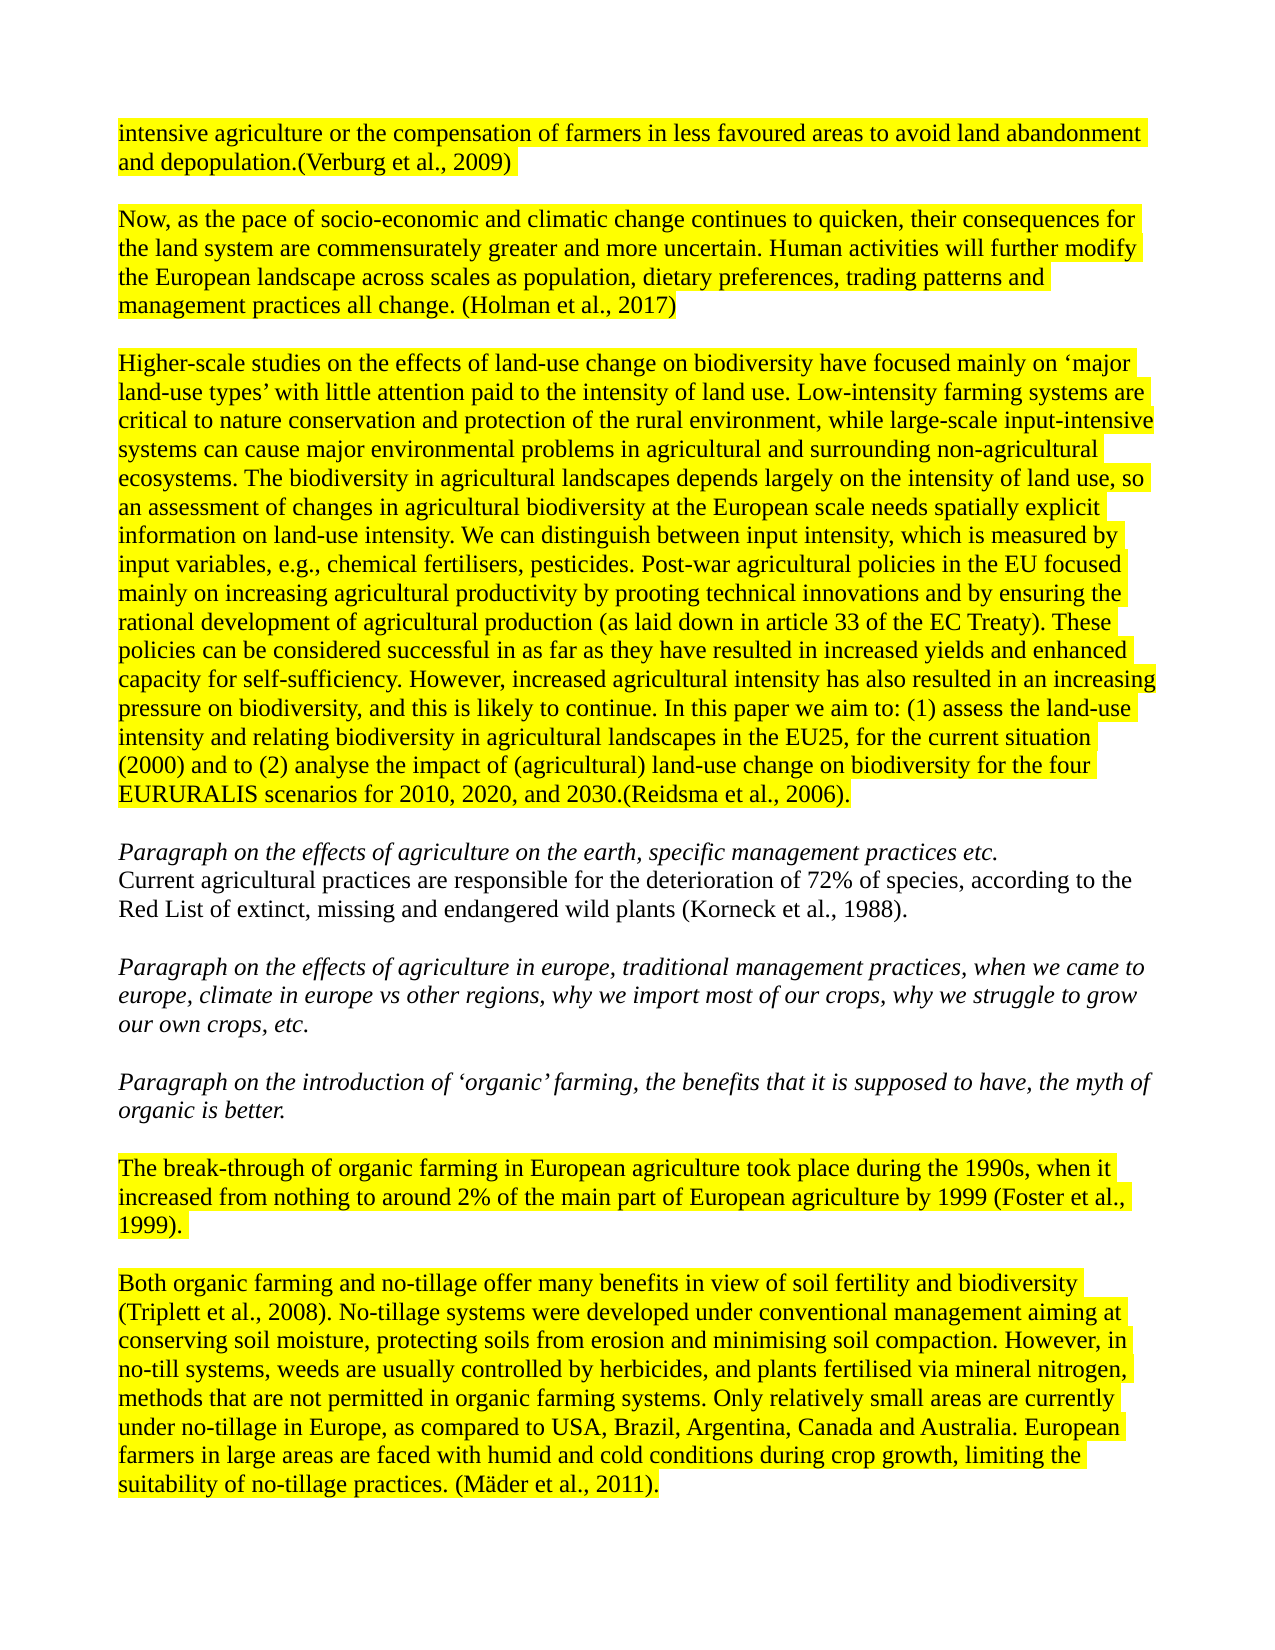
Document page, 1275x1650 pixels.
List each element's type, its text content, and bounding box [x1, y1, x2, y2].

text Current agricultural practices are responsible for the deterioration of 72% of species, according to the Red List of extinct, missing and endangered wild plants (Korneck et al., 1988). [118, 866, 1157, 923]
text Paragraph on the introduction of ‘organic’ farming, the benefits that it is supposed to have, the myth of organic is better. [118, 1067, 1157, 1124]
text The break-through of organic farming in European agriculture took place during the 1990s, when it increased from nothing to around 2% of the main part of European agriculture by 1999 (Foster et al., 1999). [118, 1153, 1157, 1239]
text Paragraph on the effects of agriculture on the earth, specific management practices etc. [118, 837, 1157, 866]
text Now, as the pace of socio-economic and climatic change continues to quicken, their consequences for the land system are commensurately greater and more uncertain. Human activities will further modify the European landscape across scales as population, dietary preferences, trading patterns and management practices all change. (Holman et al., 2017) [118, 204, 1157, 319]
text Paragraph on the effects of agriculture in europe, traditional management practices, when we came to europe, climate in europe vs other regions, why we import most of our crops, why we struggle to grow our own crops, etc. [118, 952, 1157, 1038]
text Both organic farming and no-tillage offer many benefits in view of soil fertility and biodiversity (Triplett et al., 2008). No-tillage systems were developed under conventional management aiming at conserving soil moisture, protecting soils from erosion and minimising soil compaction. However, in no-till systems, weeds are usually controlled by herbicides, and plants fertilised via mineral nitrogen, methods that are not permitted in organic farming systems. Only relatively small areas are currently under no-tillage in Europe, as compared to USA, Brazil, Argentina, Canada and Australia. European farmers in large areas are faced with humid and cold conditions during crop growth, limiting the suitability of no-tillage practices. (Mäder et al., 2011). [118, 1268, 1157, 1498]
text intensive agriculture or the compensation of farmers in less favoured areas to avoid land abandonment and depopulation.(Verburg et al., 2009) [118, 118, 1157, 176]
text Higher-scale studies on the effects of land-use change on biodiversity have focused mainly on ‘major land-use types’ with little attention paid to the intensity of land use. Low-intensity farming systems are critical to nature conservation and protection of the rural environment, while large-scale input-intensive systems can cause major environmental problems in agricultural and surrounding non-agricultural ecosystems. The biodiversity in agricultural landscapes depends largely on the intensity of land use, so an assessment of changes in agricultural biodiversity at the European scale needs spatially explicit information on land-use intensity. We can distinguish between input intensity, which is measured by input variables, e.g., chemical fertilisers, pesticides. Post-war agricultural policies in the EU focused mainly on increasing agricultural productivity by prooting technical innovations and by ensuring the rational development of agricultural production (as laid down in article 33 of the EC Treaty). These policies can be considered successful in as far as they have resulted in increased yields and enhanced capacity for self-sufficiency. However, increased agricultural intensity has also resulted in an increasing pressure on biodiversity, and this is likely to continue. In this paper we aim to: (1) assess the land-use intensity and relating biodiversity in agricultural landscapes in the EU25, for the current situation (2000) and to (2) analyse the impact of (agricultural) land-use change on biodiversity for the four EURURALIS scenarios for 2010, 2020, and 2030.(Reidsma et al., 2006). [118, 348, 1157, 808]
